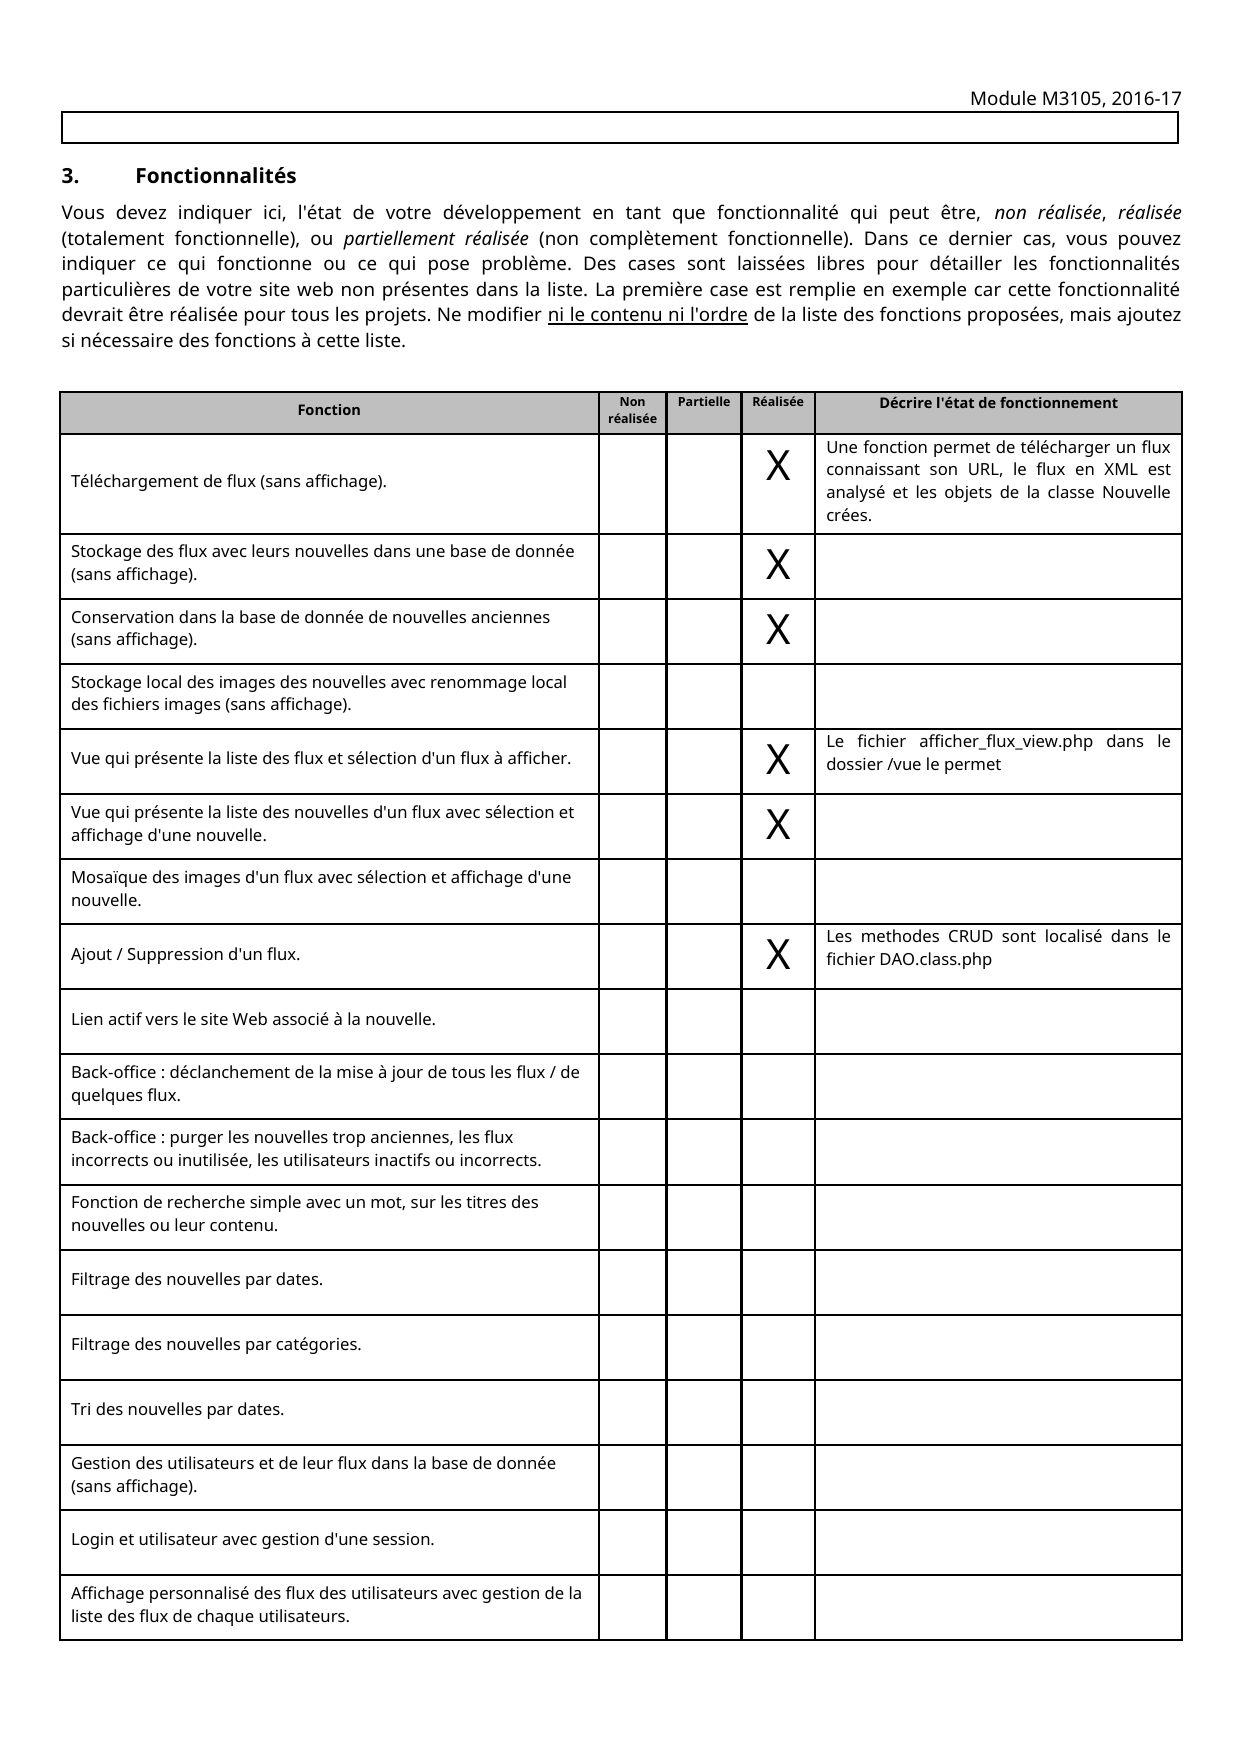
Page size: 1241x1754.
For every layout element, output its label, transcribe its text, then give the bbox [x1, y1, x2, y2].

table_cell [600, 1381, 665, 1444]
table_header Partielle [668, 393, 740, 433]
table_cell [600, 1446, 665, 1509]
table_cell [668, 600, 740, 663]
table_cell [743, 860, 814, 923]
table_cell Back-office : purger les nouvelles trop anciennes, les flux incorrects ou inutilisée, les utilisateurs inactifs ou incorrects. [61, 1120, 598, 1183]
table_cell [600, 435, 665, 532]
table_cell [816, 860, 1181, 923]
table_cell [816, 1120, 1181, 1183]
table_cell Téléchargement de flux (sans affichage). [61, 435, 598, 532]
table_cell [600, 1511, 665, 1574]
table_cell [816, 1055, 1181, 1118]
table_header Fonction [61, 393, 598, 433]
table_cell [743, 665, 814, 728]
table_cell [743, 1511, 814, 1574]
table_cell [600, 1186, 665, 1248]
table_header Non réalisée [600, 393, 665, 433]
table_cell X [743, 535, 814, 597]
table_cell [816, 1446, 1181, 1509]
table_cell [600, 665, 665, 728]
table_cell Mosaïque des images d'un flux avec sélection et affichage d'une nouvelle. [61, 860, 598, 923]
table_cell [600, 1251, 665, 1314]
table_cell [668, 990, 740, 1053]
table_cell [743, 1251, 814, 1314]
table_cell [743, 990, 814, 1053]
table_cell [816, 1576, 1181, 1639]
text Vous devez indiquer ici, l'état de votre développement en tant que fonctionnalité qui peut être, non réalisée, réalisée (totalement fonctionnelle), ou partiellement réalisée (non complètement fonctionnelle). Dans ce dernier cas, vous pouvez indiquer ce qui fonctionne ou ce qui pose problème. Des cases sont laissées libres pour détailler les fonctionnalités particulières de votre site web non présentes dans la liste. La première case est remplie en exemple car cette fonctionnalité devrait être réalisée pour tous les projets. Ne modifier ni le contenu ni l'ordre de la liste des fonctions proposées, mais ajoutez si nécessaire des fonctions à cette liste. [61, 199, 1182, 353]
table_cell [816, 1511, 1181, 1574]
table_cell X [743, 730, 814, 793]
table_cell [668, 1055, 740, 1118]
table_cell [668, 795, 740, 858]
table_cell [816, 795, 1181, 858]
table_cell [668, 1120, 740, 1183]
table_cell [668, 535, 740, 597]
table_cell [600, 1055, 665, 1118]
table_cell [668, 730, 740, 793]
table_cell [600, 990, 665, 1053]
table_cell [816, 535, 1181, 597]
table_cell [600, 600, 665, 663]
table_cell [668, 1251, 740, 1314]
table_cell [668, 665, 740, 728]
table_cell Ajout / Suppression d'un flux. [61, 925, 598, 988]
table_cell Vue qui présente la liste des nouvelles d'un flux avec sélection et affichage d'une nouvelle. [61, 795, 598, 858]
table_cell Affichage personnalisé des flux des utilisateurs avec gestion de la liste des flux de chaque utilisateurs. [61, 1576, 598, 1639]
table_cell Vue qui présente la liste des flux et sélection d'un flux à afficher. [61, 730, 598, 793]
table_cell X [743, 795, 814, 858]
table_cell Filtrage des nouvelles par dates. [61, 1251, 598, 1314]
table_cell [743, 1186, 814, 1248]
table_cell Back-office : déclanchement de la mise à jour de tous les flux / de quelques flux. [61, 1055, 598, 1118]
table_cell Fonction de recherche simple avec un mot, sur les titres des nouvelles ou leur contenu. [61, 1186, 598, 1248]
table_cell Lien actif vers le site Web associé à la nouvelle. [61, 990, 598, 1053]
table_cell [816, 1251, 1181, 1314]
table_cell [63, 113, 1177, 142]
table_cell [816, 990, 1181, 1053]
table_cell [816, 1381, 1181, 1444]
table_cell X [743, 435, 814, 532]
table_cell [743, 1055, 814, 1118]
table_cell Login et utilisateur avec gestion d'une session. [61, 1511, 598, 1574]
table_cell [668, 1381, 740, 1444]
table_cell [816, 1186, 1181, 1248]
table_cell [600, 1576, 665, 1639]
table_cell [600, 1120, 665, 1183]
table_cell [600, 730, 665, 793]
table_cell Conservation dans la base de donnée de nouvelles anciennes (sans affichage). [61, 600, 598, 663]
table_cell [816, 665, 1181, 728]
table_header Décrire l'état de fonctionnement [816, 393, 1181, 433]
table_cell [668, 1446, 740, 1509]
table_cell Stockage local des images des nouvelles avec renommage local des fichiers images (sans affichage). [61, 665, 598, 728]
table_cell Stockage des flux avec leurs nouvelles dans une base de donnée (sans affichage). [61, 535, 598, 597]
table_cell [600, 535, 665, 597]
table_cell [668, 1511, 740, 1574]
table_cell X [743, 600, 814, 663]
table_cell [743, 1576, 814, 1639]
table_cell [668, 860, 740, 923]
table_cell Le fichier afficher_flux_view.php dans le dossier /vue le permet [816, 730, 1181, 793]
table_cell X [743, 925, 814, 988]
table_cell Gestion des utilisateurs et de leur flux dans la base de donnée (sans affichage). [61, 1446, 598, 1509]
table_cell [668, 1576, 740, 1639]
table_cell Une fonction permet de télécharger un flux connaissant son URL, le flux en XML est analysé et les objets de la classe Nouvelle crées. [816, 435, 1181, 532]
table_cell [743, 1446, 814, 1509]
table_header Réalisée [743, 393, 814, 433]
list Fonctionnalités [61, 161, 1182, 189]
table_cell [816, 600, 1181, 663]
table_cell [600, 1316, 665, 1379]
table_cell Filtrage des nouvelles par catégories. [61, 1316, 598, 1379]
table_cell Tri des nouvelles par dates. [61, 1381, 598, 1444]
table_cell [668, 1186, 740, 1248]
table_cell [668, 925, 740, 988]
table_cell [668, 1316, 740, 1379]
table_cell [743, 1316, 814, 1379]
table_cell [600, 925, 665, 988]
table_cell Les methodes CRUD sont localisé dans le fichier DAO.class.php [816, 925, 1181, 988]
table_cell [600, 860, 665, 923]
table_cell [743, 1381, 814, 1444]
table_cell [743, 1120, 814, 1183]
table_cell [600, 795, 665, 858]
table_cell [668, 435, 740, 532]
table_cell [816, 1316, 1181, 1379]
